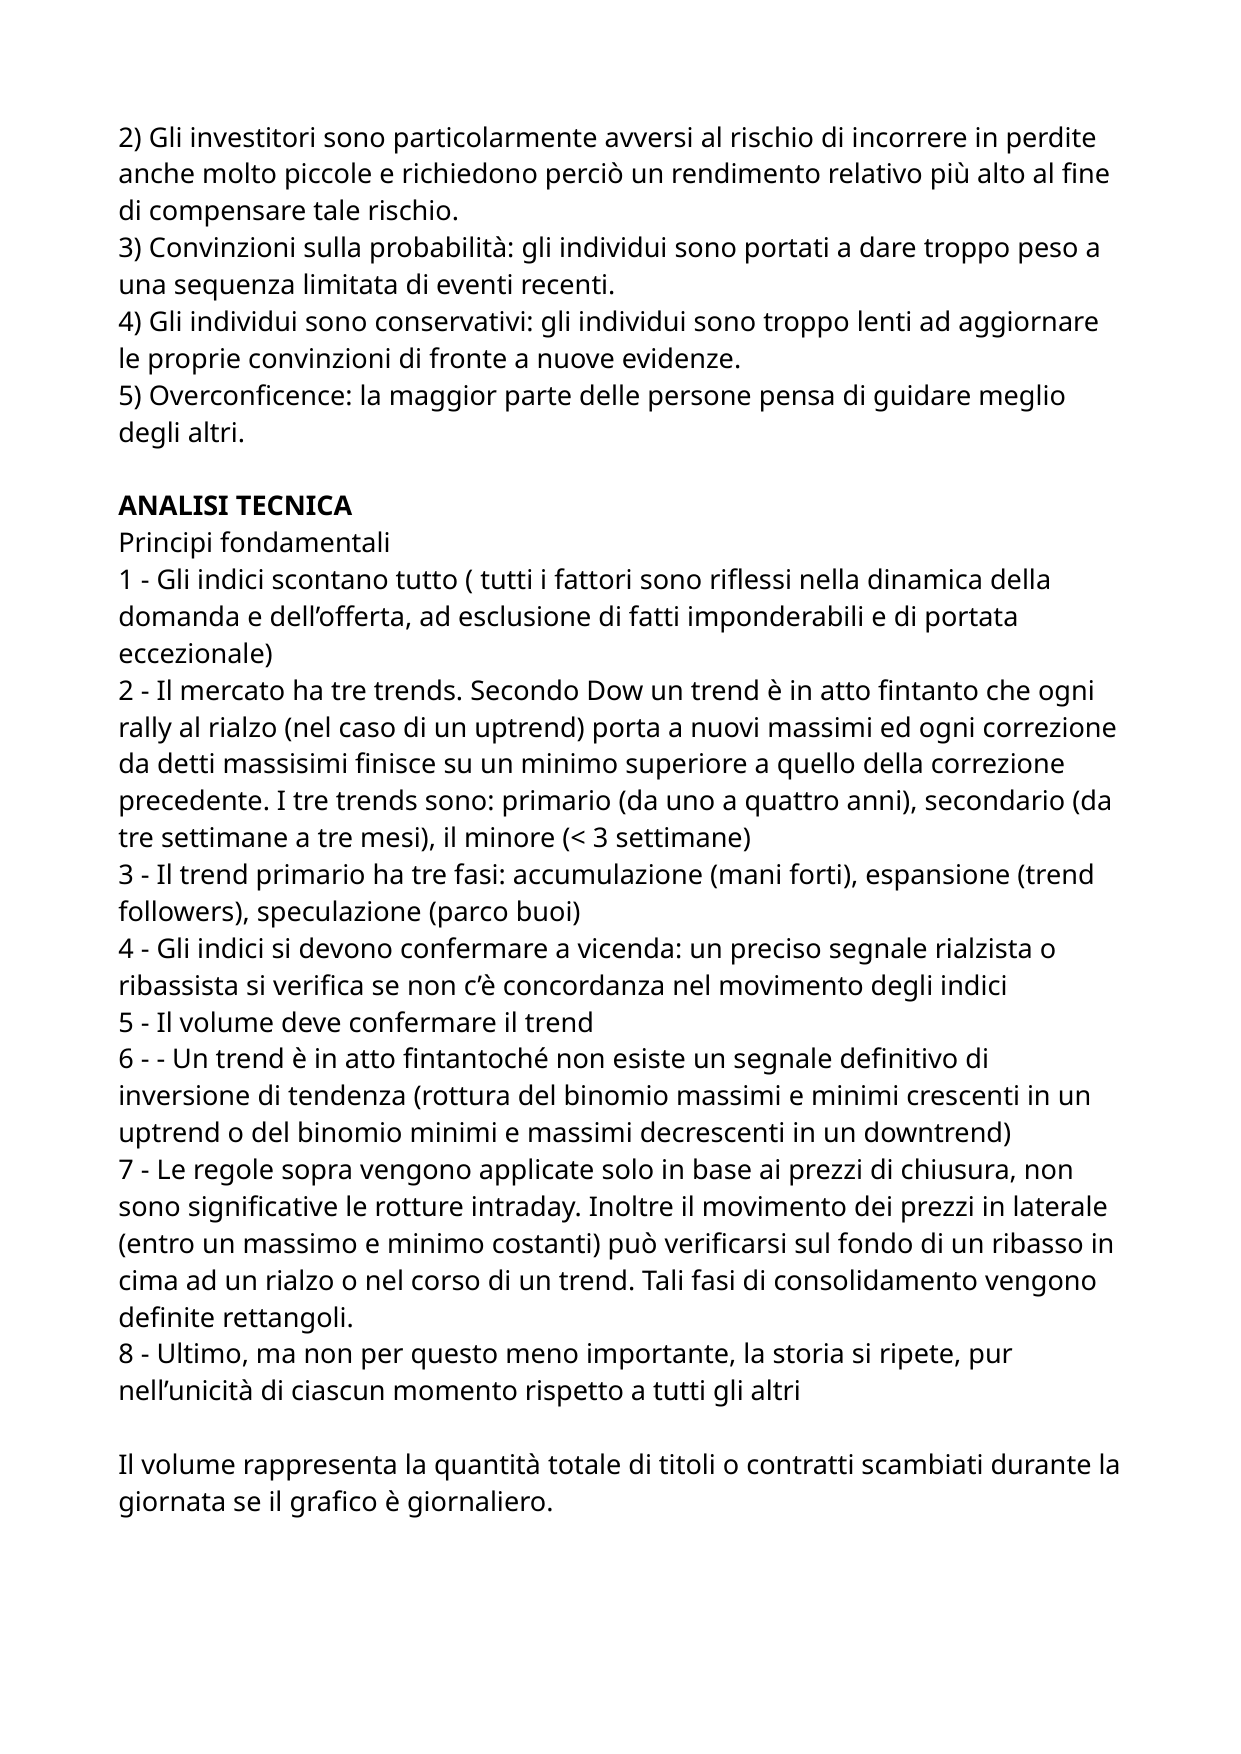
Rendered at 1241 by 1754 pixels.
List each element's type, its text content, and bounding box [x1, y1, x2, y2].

text 3 - Il trend primario ha tre fasi: accumulazione (mani forti), espansione (trend followers), speculazione (parco buoi) [118, 856, 1122, 929]
text 5 - Il volume deve confermare il trend [118, 1003, 1122, 1040]
text 1 - Gli indici scontano tutto ( tutti i fattori sono riflessi nella dinamica della domanda e dell’offerta, ad esclusione di fatti imponderabili e di portata eccezionale) [118, 561, 1122, 671]
text Il volume rappresenta la quantità totale di titoli o contratti scambiati durante la giornata se il grafico è giornaliero. [118, 1446, 1122, 1519]
text ANALISI TECNICA [118, 487, 1122, 524]
text 8 - Ultimo, ma non per questo meno importante, la storia si ripete, pur nell’unicità di ciascun momento rispetto a tutti gli altri [118, 1335, 1122, 1409]
text Principi fondamentali [118, 524, 1122, 561]
text 7 - Le regole sopra vengono applicate solo in base ai prezzi di chiusura, non sono significative le rotture intraday. Inoltre il movimento dei prezzi in laterale (entro un massimo e minimo costanti) può verificarsi sul fondo di un ribasso in cima ad un rialzo o nel corso di un trend. Tali fasi di consolidamento vengono definite rettangoli. [118, 1151, 1122, 1335]
text 2) Gli investitori sono particolarmente avversi al rischio di incorrere in perdite anche molto piccole e richiedono perciò un rendimento relativo più alto al fine di compensare tale rischio. 3) Convinzioni sulla probabilità: gli individui sono portati a dare troppo peso a una sequenza limitata di eventi recenti. 4) Gli individui sono conservativi: gli individui sono troppo lenti ad aggiornare le proprie convinzioni di fronte a nuove evidenze. 5) Overconficence: la maggior parte delle persone pensa di guidare meglio degli altri. [118, 118, 1122, 450]
text 2 - Il mercato ha tre trends. Secondo Dow un trend è in atto fintanto che ogni rally al rialzo (nel caso di un uptrend) porta a nuovi massimi ed ogni correzione da detti massisimi finisce su un minimo superiore a quello della correzione precedente. I tre trends sono: primario (da uno a quattro anni), secondario (da tre settimane a tre mesi), il minore (< 3 settimane) [118, 671, 1122, 856]
text 6 - - Un trend è in atto fintantoché non esiste un segnale definitivo di inversione di tendenza (rottura del binomio massimi e minimi crescenti in un uptrend o del binomio minimi e massimi decrescenti in un downtrend) [118, 1040, 1122, 1151]
text 4 - Gli indici si devono confermare a vicenda: un preciso segnale rialzista o ribassista si verifica se non c’è concordanza nel movimento degli indici [118, 929, 1122, 1003]
